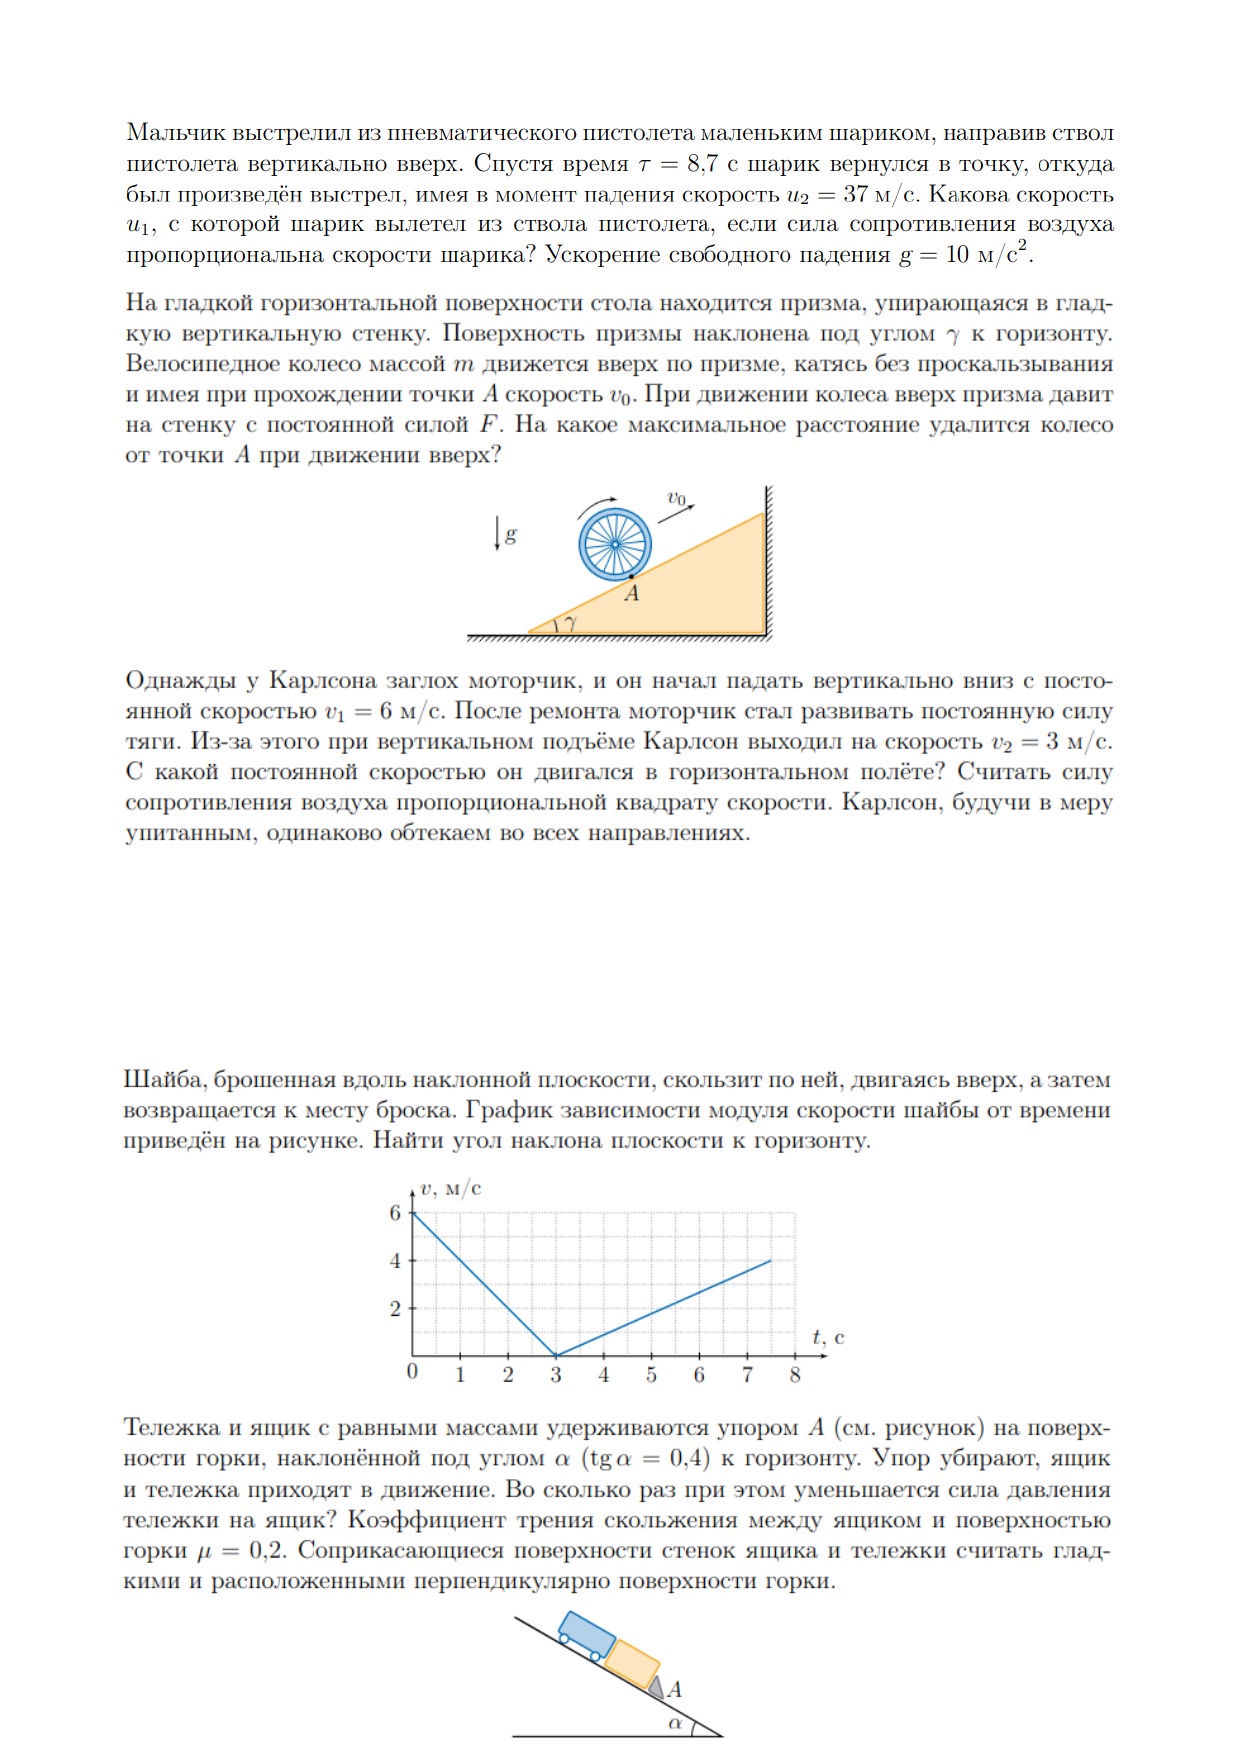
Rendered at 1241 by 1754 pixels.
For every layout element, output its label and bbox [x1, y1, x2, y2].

picture [118, 1053, 1123, 1754]
picture [118, 118, 1123, 849]
